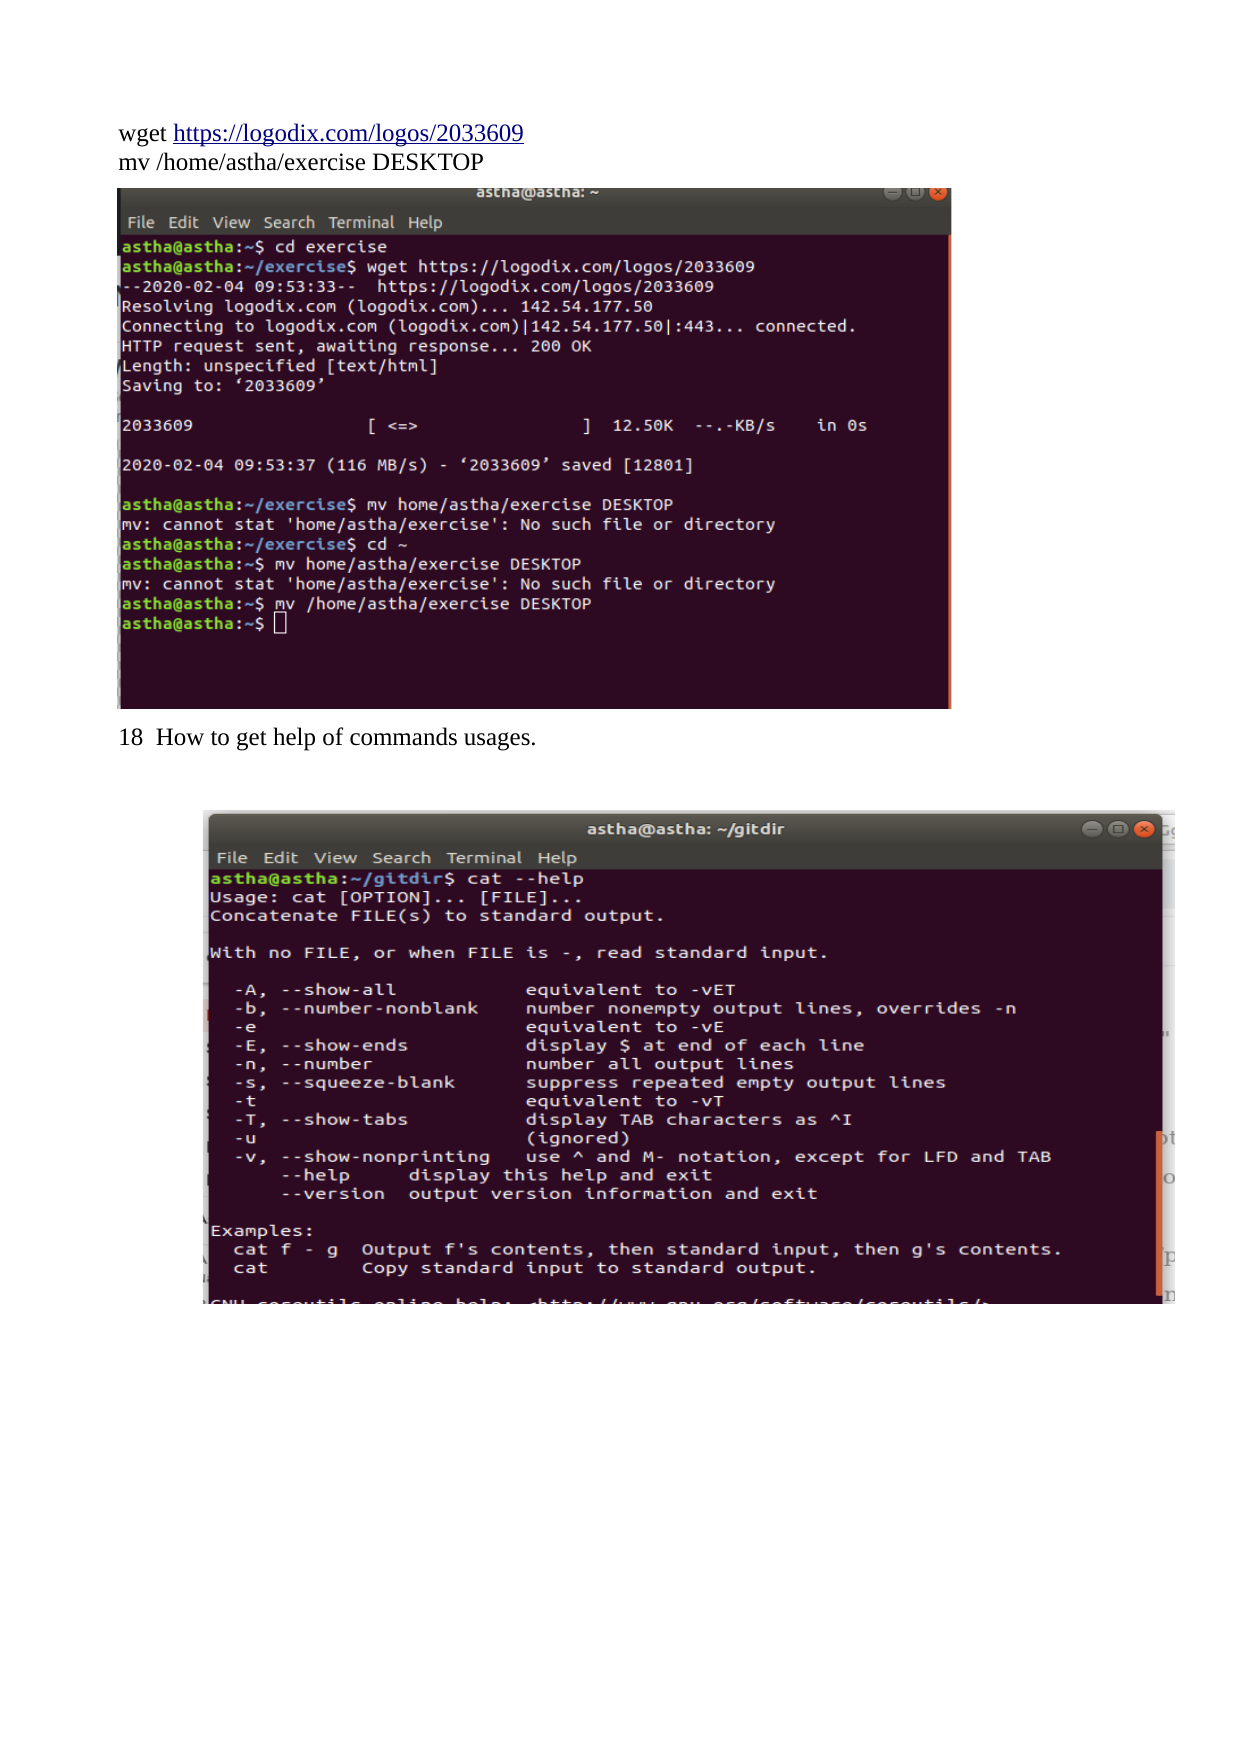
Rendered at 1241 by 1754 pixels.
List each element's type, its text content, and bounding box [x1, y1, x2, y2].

text 18 How to get help of commands usages. [118, 722, 1122, 751]
picture [202, 810, 1175, 1304]
picture [117, 188, 952, 709]
text wget https://logodix.com/logos/2033609 [118, 118, 1122, 147]
text mv /home/astha/exercise DESKTOP [118, 147, 1122, 176]
